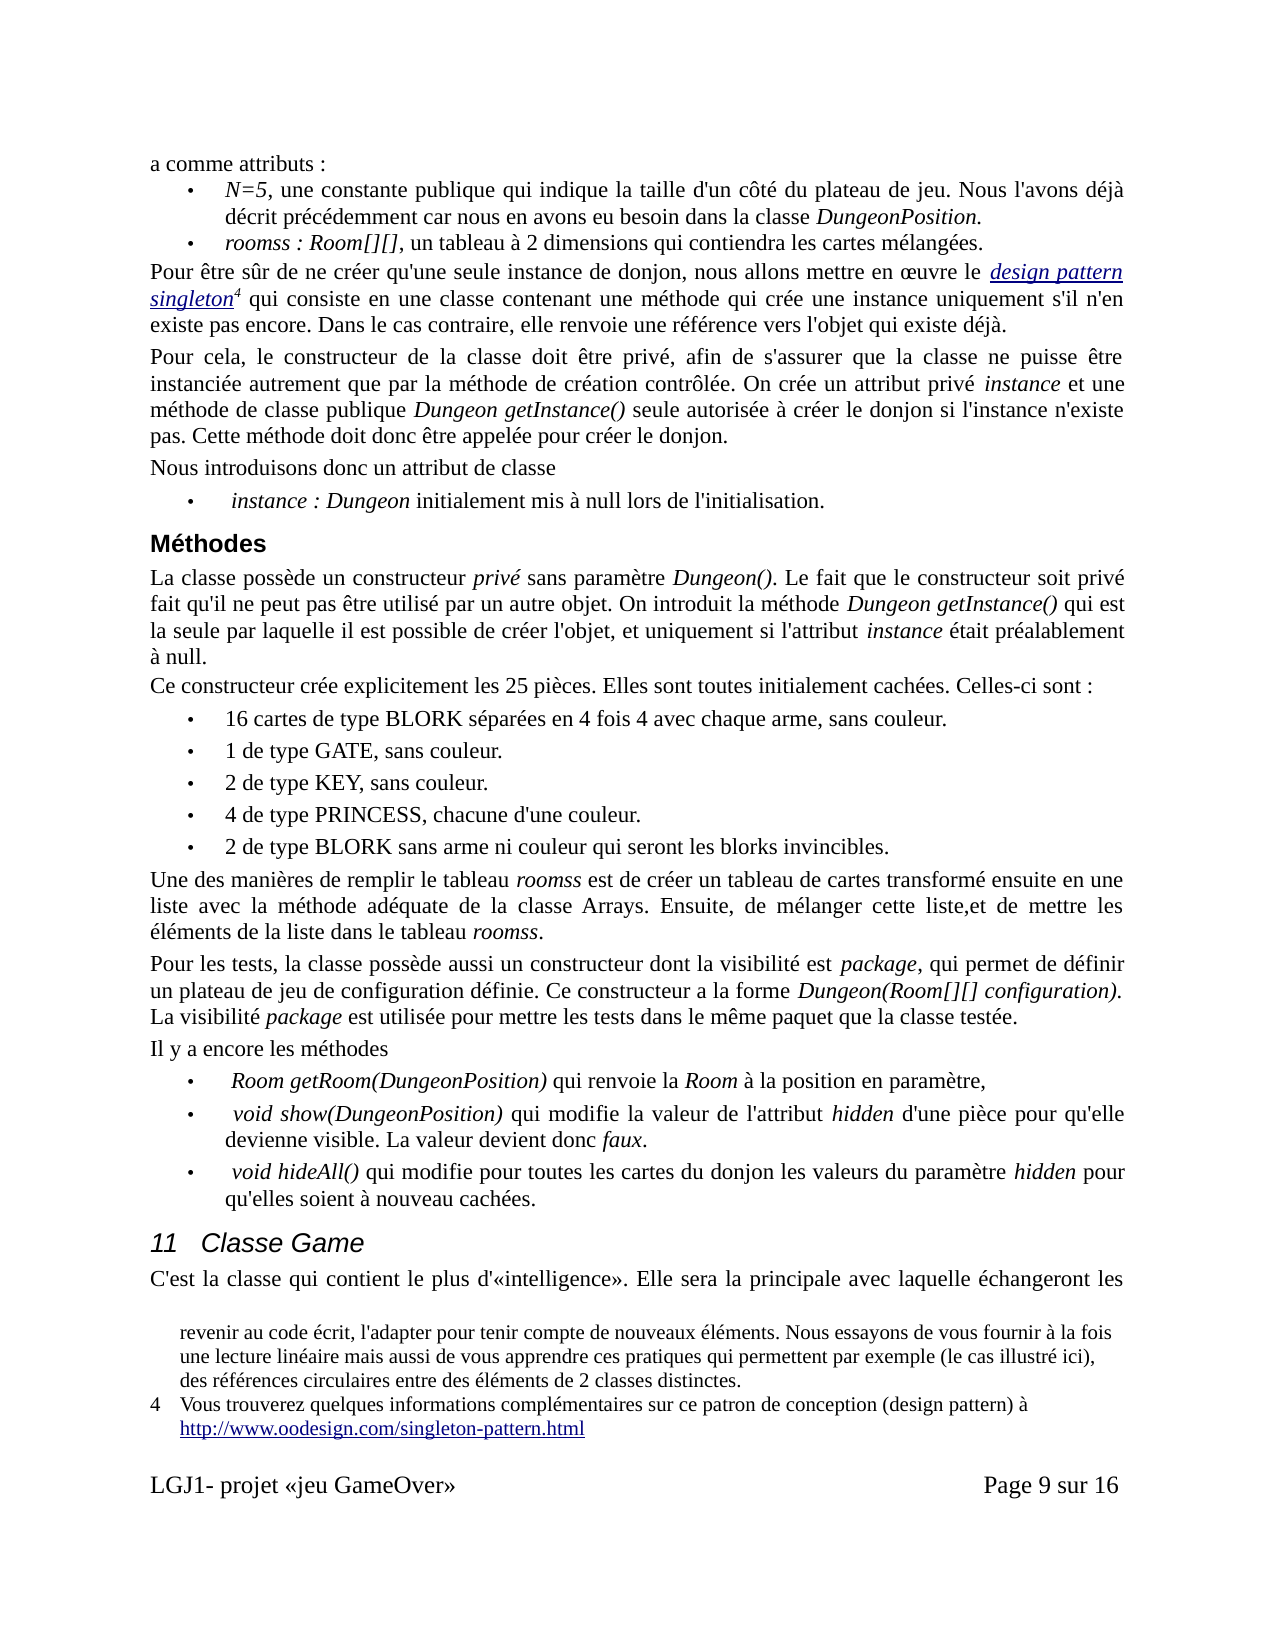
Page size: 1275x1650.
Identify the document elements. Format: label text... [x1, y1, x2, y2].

subtitle Méthodes [150, 529, 1125, 558]
list 2 de type BLORK sans arme ni couleur qui seront les blorks invincibles. [187, 833, 1125, 860]
text Ce constructeur crée explicitement les 25 pièces. Elles sont toutes initialement cachées. Celles-ci sont : [150, 672, 1125, 699]
list instance : Dungeon initialement mis à null lors de l'initialisation. [187, 487, 1125, 513]
text Il y a encore les méthodes [150, 1035, 1125, 1062]
subtitle Classe Game [150, 1227, 1125, 1258]
text revenir au code écrit, l'adapter pour tenir compte de nouveaux éléments. Nous essayons de vous fournir à la fois une lecture linéaire mais aussi de vous apprendre ces pratiques qui permettent par exemple (le cas illustré ici), des références circulaires entre des éléments de 2 classes distinctes. [150, 1320, 1125, 1392]
text C'est la classe qui contient le plus d'«intelligence». Elle sera la principale avec laquelle échangeront les [150, 1265, 1125, 1291]
list void hideAll() qui modifie pour toutes les cartes du donjon les valeurs du paramètre hidden pour qu'elles soient à nouveau cachées. [187, 1158, 1125, 1211]
text Nous introduisons donc un attribut de classe [150, 454, 1125, 481]
text Une des manières de remplir le tableau roomss est de créer un tableau de cartes transformé ensuite en une liste avec la méthode adéquate de la classe Arrays. Ensuite, de mélanger cette liste,et de mettre les éléments de la liste dans le tableau roomss. [150, 866, 1125, 945]
list N=5, une constante publique qui indique la taille d'un côté du plateau de jeu. Nous l'avons déjà décrit précédemment car nous en avons eu besoin dans la classe DungeonPosition. [187, 176, 1125, 229]
text La classe possède un constructeur privé sans paramètre Dungeon(). Le fait que le constructeur soit privé fait qu'il ne peut pas être utilisé par un autre objet. On introduit la méthode Dungeon getInstance() qui est la seule par laquelle il est possible de créer l'objet, et uniquement si l'attribut instance était préalablement à null. [150, 564, 1125, 669]
list 1 de type GATE, sans couleur. [187, 737, 1125, 763]
text Pour être sûr de ne créer qu'une seule instance de donjon, nous allons mettre en œuvre le design pattern singleton qui consiste en une classe contenant une méthode qui crée une instance uniquement s'il n'en existe pas encore. Dans le cas contraire, elle renvoie une référence vers l'objet qui existe déjà. [150, 258, 1125, 337]
list void show(DungeonPosition) qui modifie la valeur de l'attribut hidden d'une pièce pour qu'elle devienne visible. La valeur devient donc faux. [187, 1100, 1125, 1152]
list Room getRoom(DungeonPosition) qui renvoie la Room à la position en paramètre, [187, 1068, 1125, 1094]
text a comme attributs : [150, 150, 1125, 176]
list 4 de type PRINCESS, chacune d'une couleur. [187, 801, 1125, 828]
text Pour cela, le constructeur de la classe doit être privé, afin de s'assurer que la classe ne puisse être instanciée autrement que par la méthode de création contrôlée. On crée un attribut privé instance et une méthode de classe publique Dungeon getInstance() seule autorisée à créer le donjon si l'instance n'existe pas. Cette méthode doit donc être appelée pour créer le donjon. [150, 343, 1125, 449]
text Pour les tests, la classe possède aussi un constructeur dont la visibilité est package, qui permet de définir un plateau de jeu de configuration définie. Ce constructeur a la forme Dungeon(Room[][] configuration). La visibilité package est utilisée pour mettre les tests dans le même paquet que la classe testée. [150, 951, 1125, 1029]
list 2 de type KEY, sans couleur. [187, 769, 1125, 795]
list roomss : Room[][], un tableau à 2 dimensions qui contiendra les cartes mélangées. [187, 229, 1125, 255]
list 16 cartes de type BLORK séparées en 4 fois 4 avec chaque arme, sans couleur. [187, 705, 1125, 731]
text Vous trouverez quelques informations complémentaires sur ce patron de conception (design pattern) à http://www.oodesign.com/singleton-pattern.html [150, 1392, 1125, 1440]
